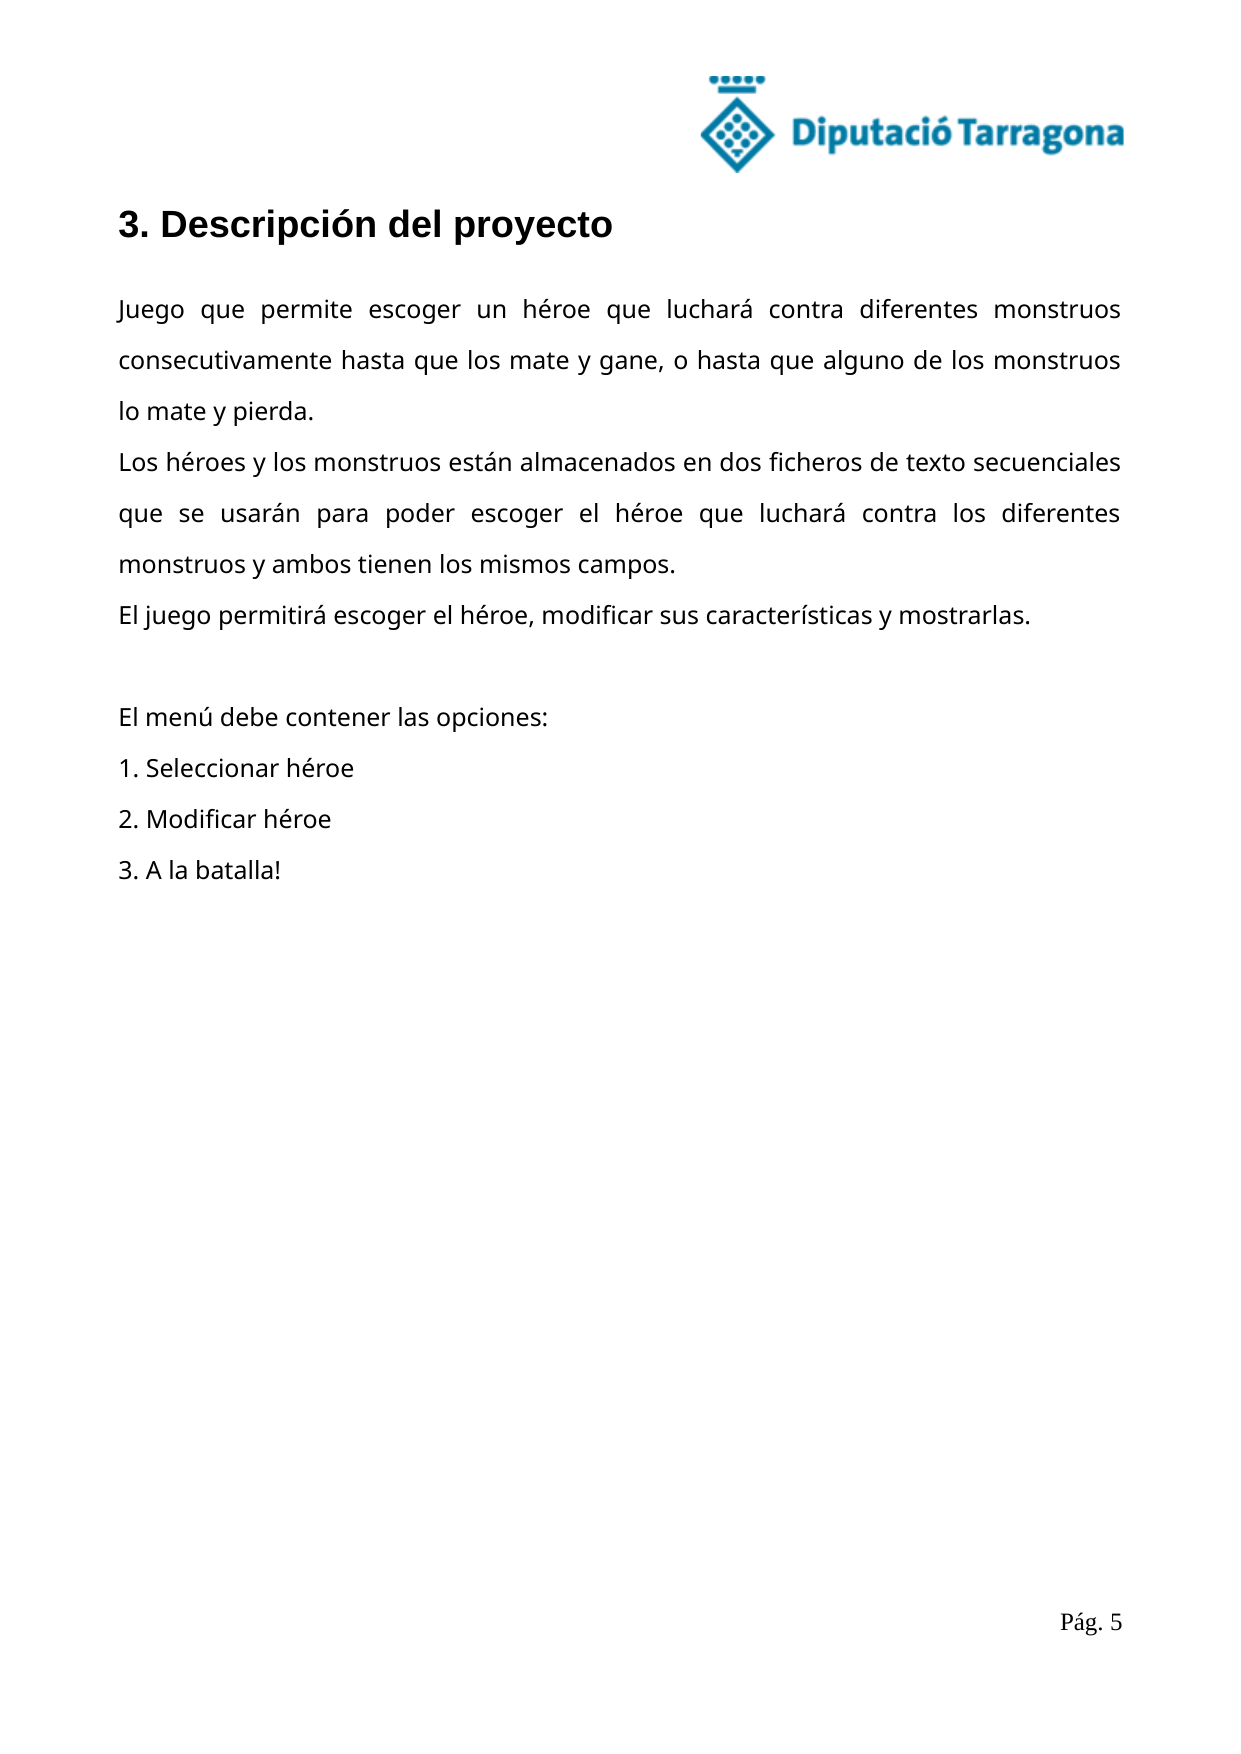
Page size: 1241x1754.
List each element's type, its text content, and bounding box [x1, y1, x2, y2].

text 3. A la batalla! [118, 853, 1122, 887]
subtitle 3. Descripción del proyecto [118, 201, 1122, 245]
text Juego que permite escoger un héroe que luchará contra diferentes monstruos consecutivamente hasta que los mate y gane, o hasta que alguno de los monstruos lo mate y pierda. [118, 292, 1122, 428]
text 2. Modificar héroe [118, 802, 1122, 836]
text El menú debe contener las opciones: [118, 700, 1122, 734]
text El juego permitirá escoger el héroe, modificar sus características y mostrarlas. [118, 598, 1122, 632]
text Los héroes y los monstruos están almacenados en dos ficheros de texto secuenciales que se usarán para poder escoger el héroe que luchará contra los diferentes monstruos y ambos tienen los mismos campos. [118, 445, 1122, 581]
picture [700, 76, 1124, 173]
text 1. Seleccionar héroe [118, 751, 1122, 785]
